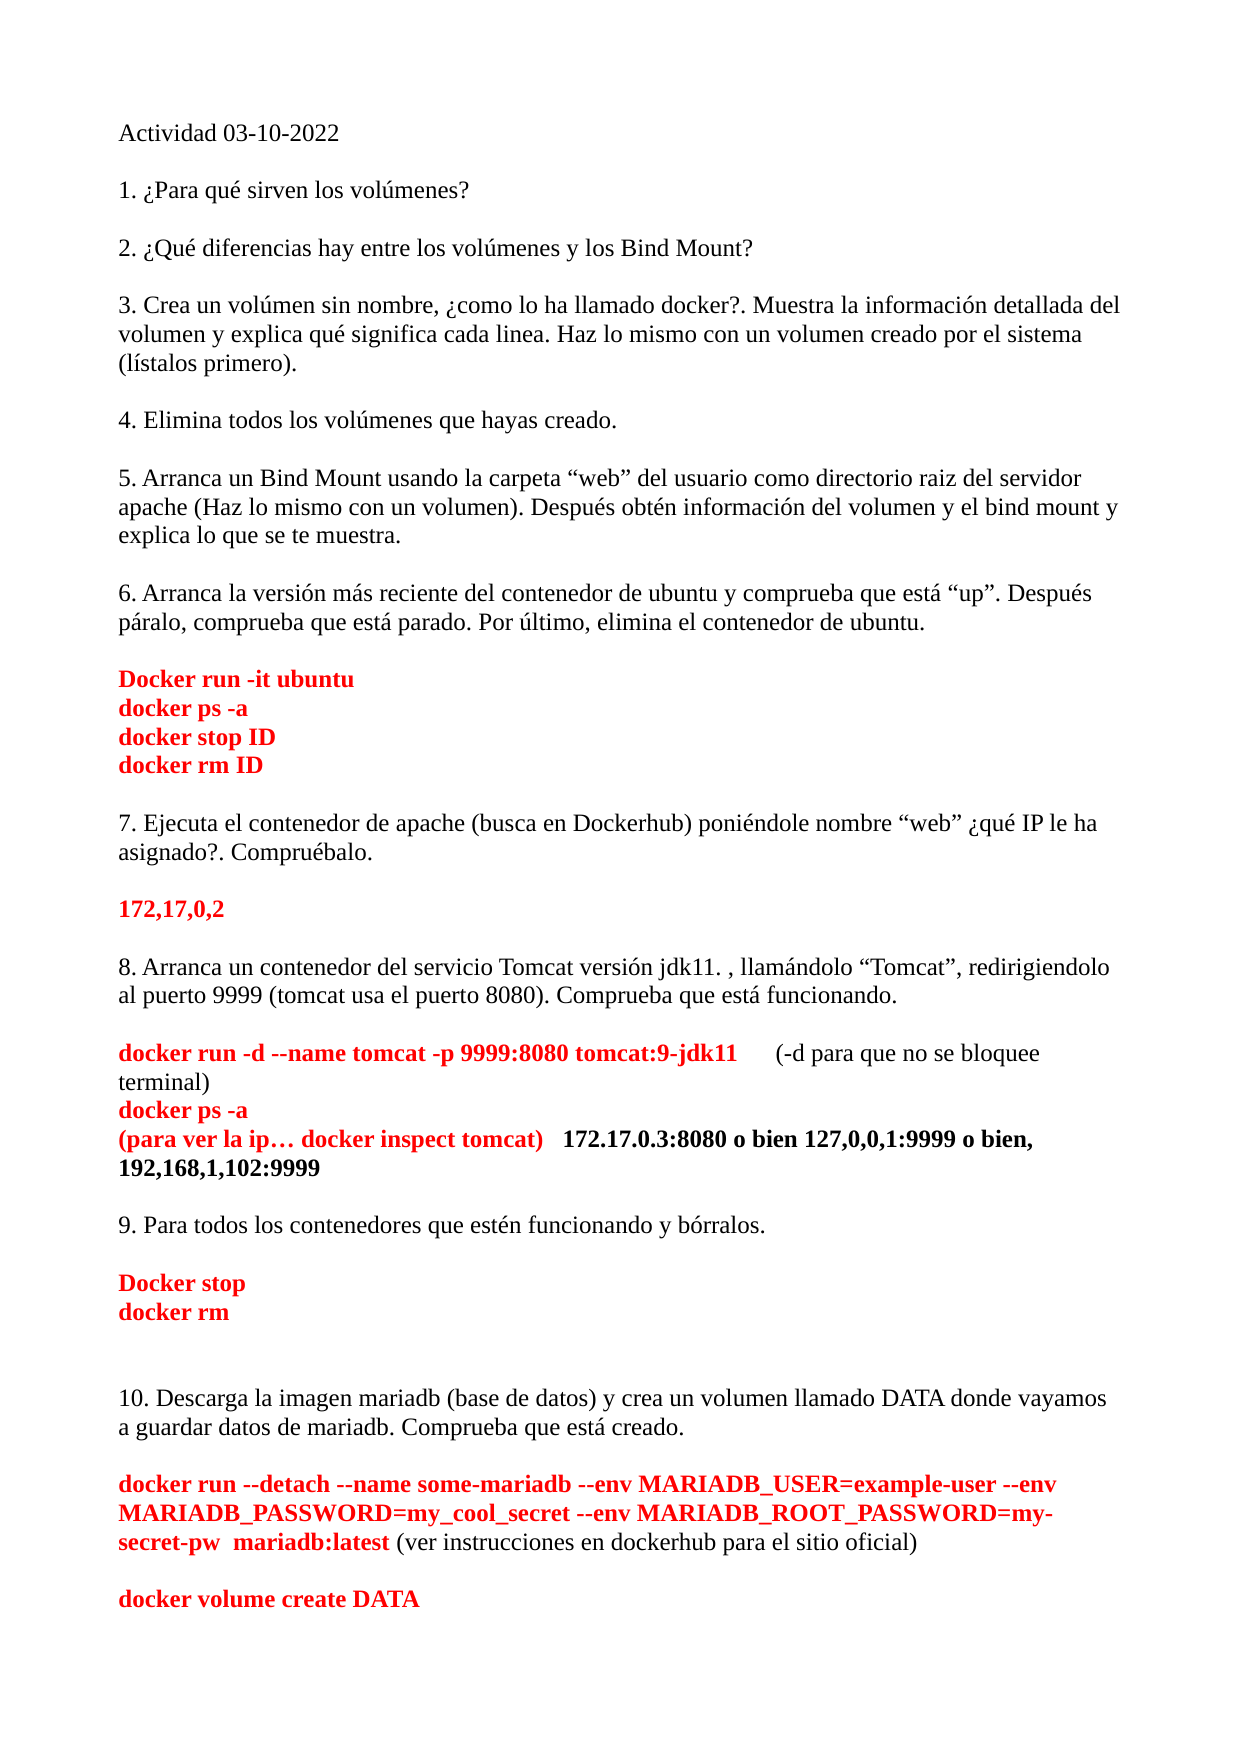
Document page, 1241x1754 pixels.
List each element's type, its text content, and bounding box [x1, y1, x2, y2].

text 3. Crea un volúmen sin nombre, ¿como lo ha llamado docker?. Muestra la información detallada del volumen y explica qué significa cada linea. Haz lo mismo con un volumen creado por el sistema (lístalos primero). [118, 291, 1122, 377]
text 6. Arranca la versión más reciente del contenedor de ubuntu y comprueba que está “up”. Después páralo, comprueba que está parado. Por último, elimina el contenedor de ubuntu. [118, 578, 1122, 636]
text Docker stop [118, 1268, 1122, 1297]
text docker rm [118, 1297, 1122, 1326]
text (para ver la ip… docker inspect tomcat) 172.17.0.3:8080 o bien 127,0,0,1:9999 o bien, 192,168,1,102:9999 [118, 1124, 1122, 1182]
text docker stop ID [118, 722, 1122, 751]
text 4. Elimina todos los volúmenes que hayas creado. [118, 406, 1122, 434]
text Docker run -it ubuntu [118, 664, 1122, 693]
text docker rm ID [118, 751, 1122, 779]
text 8. Arranca un contenedor del servicio Tomcat versión jdk11. , llamándolo “Tomcat”, redirigiendolo al puerto 9999 (tomcat usa el puerto 8080). Comprueba que está funcionando. [118, 952, 1122, 1009]
text 2. ¿Qué diferencias hay entre los volúmenes y los Bind Mount? [118, 233, 1122, 262]
text 1. ¿Para qué sirven los volúmenes? [118, 176, 1122, 204]
text 5. Arranca un Bind Mount usando la carpeta “web” del usuario como directorio raiz del servidor apache (Haz lo mismo con un volumen). Después obtén información del volumen y el bind mount y explica lo que se te muestra. [118, 463, 1122, 549]
text 7. Ejecuta el contenedor de apache (busca en Dockerhub) poniéndole nombre “web” ¿qué IP le ha asignado?. Compruébalo. [118, 808, 1122, 866]
text docker run --detach --name some-mariadb --env MARIADB_USER=example-user --env MARIADB_PASSWORD=my_cool_secret --env MARIADB_ROOT_PASSWORD=my-secret-pw mariadb:latest (ver instrucciones en dockerhub para el sitio oficial) [118, 1469, 1122, 1556]
text docker ps -a [118, 1096, 1122, 1124]
text docker ps -a [118, 693, 1122, 722]
text 172,17,0,2 [118, 894, 1122, 923]
text docker run -d --name tomcat -p 9999:8080 tomcat:9-jdk11 (-d para que no se bloquee terminal) [118, 1038, 1122, 1096]
text Actividad 03-10-2022 [118, 118, 1122, 147]
text 9. Para todos los contenedores que estén funcionando y bórralos. [118, 1211, 1122, 1239]
text 10. Descarga la imagen mariadb (base de datos) y crea un volumen llamado DATA donde vayamos a guardar datos de mariadb. Comprueba que está creado. [118, 1383, 1122, 1441]
text docker volume create DATA [118, 1584, 1122, 1613]
